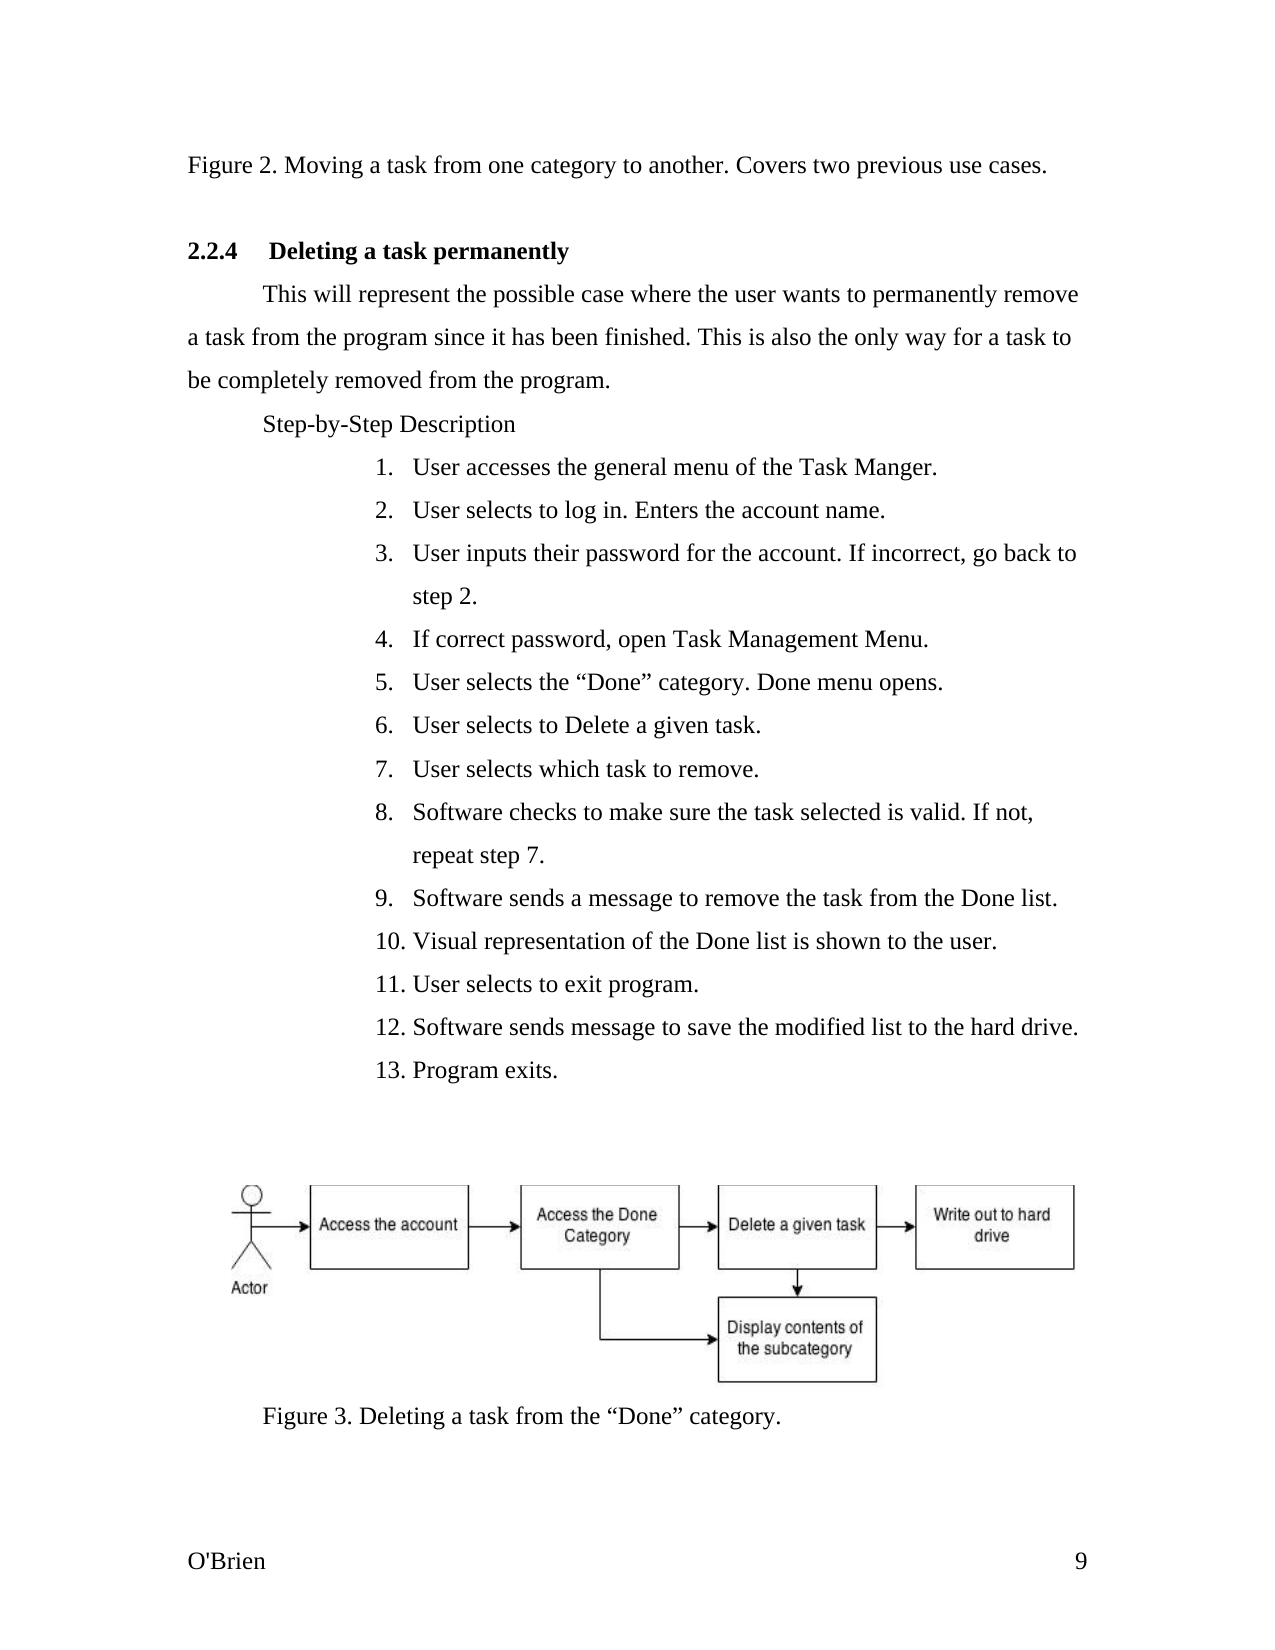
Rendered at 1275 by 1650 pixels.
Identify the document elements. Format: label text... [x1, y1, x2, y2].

text Step-by-Step Description [187, 409, 1087, 437]
list User selects to Delete a given task. [375, 711, 1087, 739]
list Program exits. [375, 1056, 1087, 1084]
list User selects the “Done” category. Done menu opens. [375, 667, 1087, 696]
list Software checks to make sure the task selected is valid. If not, repeat step 7. [375, 797, 1087, 869]
list User selects to exit program. [375, 969, 1087, 998]
list Software sends message to save the modified list to the hard drive. [375, 1012, 1087, 1041]
list User inputs their password for the account. If incorrect, go back to step 2. [375, 538, 1087, 610]
list User selects to log in. Enters the account name. [375, 495, 1087, 524]
text 2.2.4 Deleting a task permanently [187, 236, 1087, 265]
list Software sends a message to remove the task from the Done list. [375, 883, 1087, 912]
list If correct password, open Task Management Menu. [375, 624, 1087, 653]
text Figure 3. Deleting a task from the “Done” category. [187, 1185, 1087, 1430]
text Figure 2. Moving a task from one category to another. Covers two previous use cases. [187, 150, 1087, 179]
list User accesses the general menu of the Task Manger. [375, 452, 1087, 481]
list User selects which task to remove. [375, 754, 1087, 782]
text This will represent the possible case where the user wants to permanently remove a task from the program since it has been finished. This is also the only way for a task to be completely removed from the program. [187, 279, 1087, 394]
list Visual representation of the Done list is shown to the user. [375, 926, 1087, 955]
picture [231, 1185, 1075, 1387]
